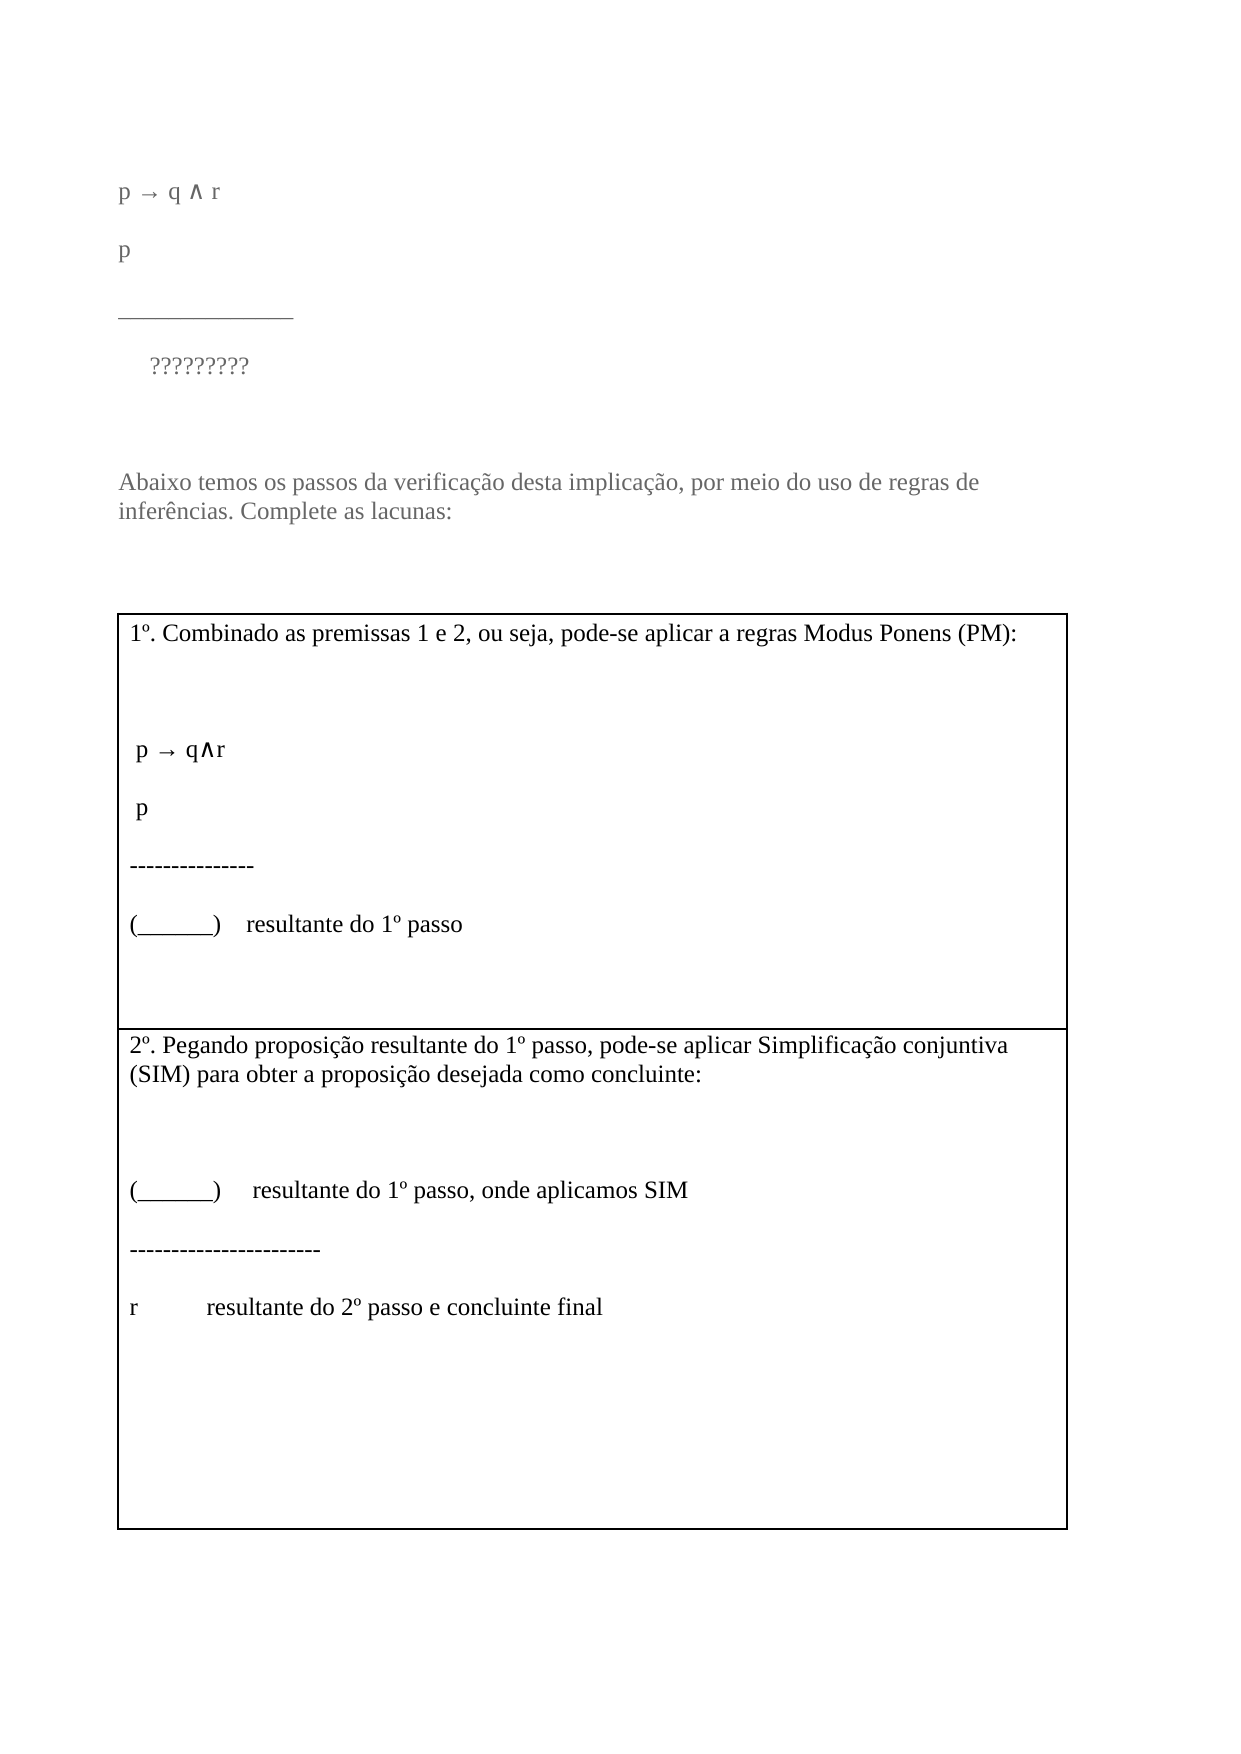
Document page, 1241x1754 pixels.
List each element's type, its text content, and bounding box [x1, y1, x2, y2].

table_header 1º. Combinado as premissas 1 e 2, ou seja, pode-se aplicar a regras Modus Ponens (PM): p → q∧r p --------------- (______) resultante do 1º passo [119, 615, 1066, 1028]
table_cell 2º. Pegando proposição resultante do 1º passo, pode-se aplicar Simplificação conjuntiva (SIM) para obter a proposição desejada como concluinte: (______) resultante do 1º passo, onde aplicamos SIM ----------------------- r resultante do 2º passo e concluinte final [119, 1030, 1066, 1528]
table_cell p → q ∧ r p ______________ ????????? Abaixo temos os passos da verificação desta implicação, por meio do uso de regras de inferências. Complete as lacunas: [118, 118, 1067, 613]
table_cell [118, 1530, 1067, 1588]
